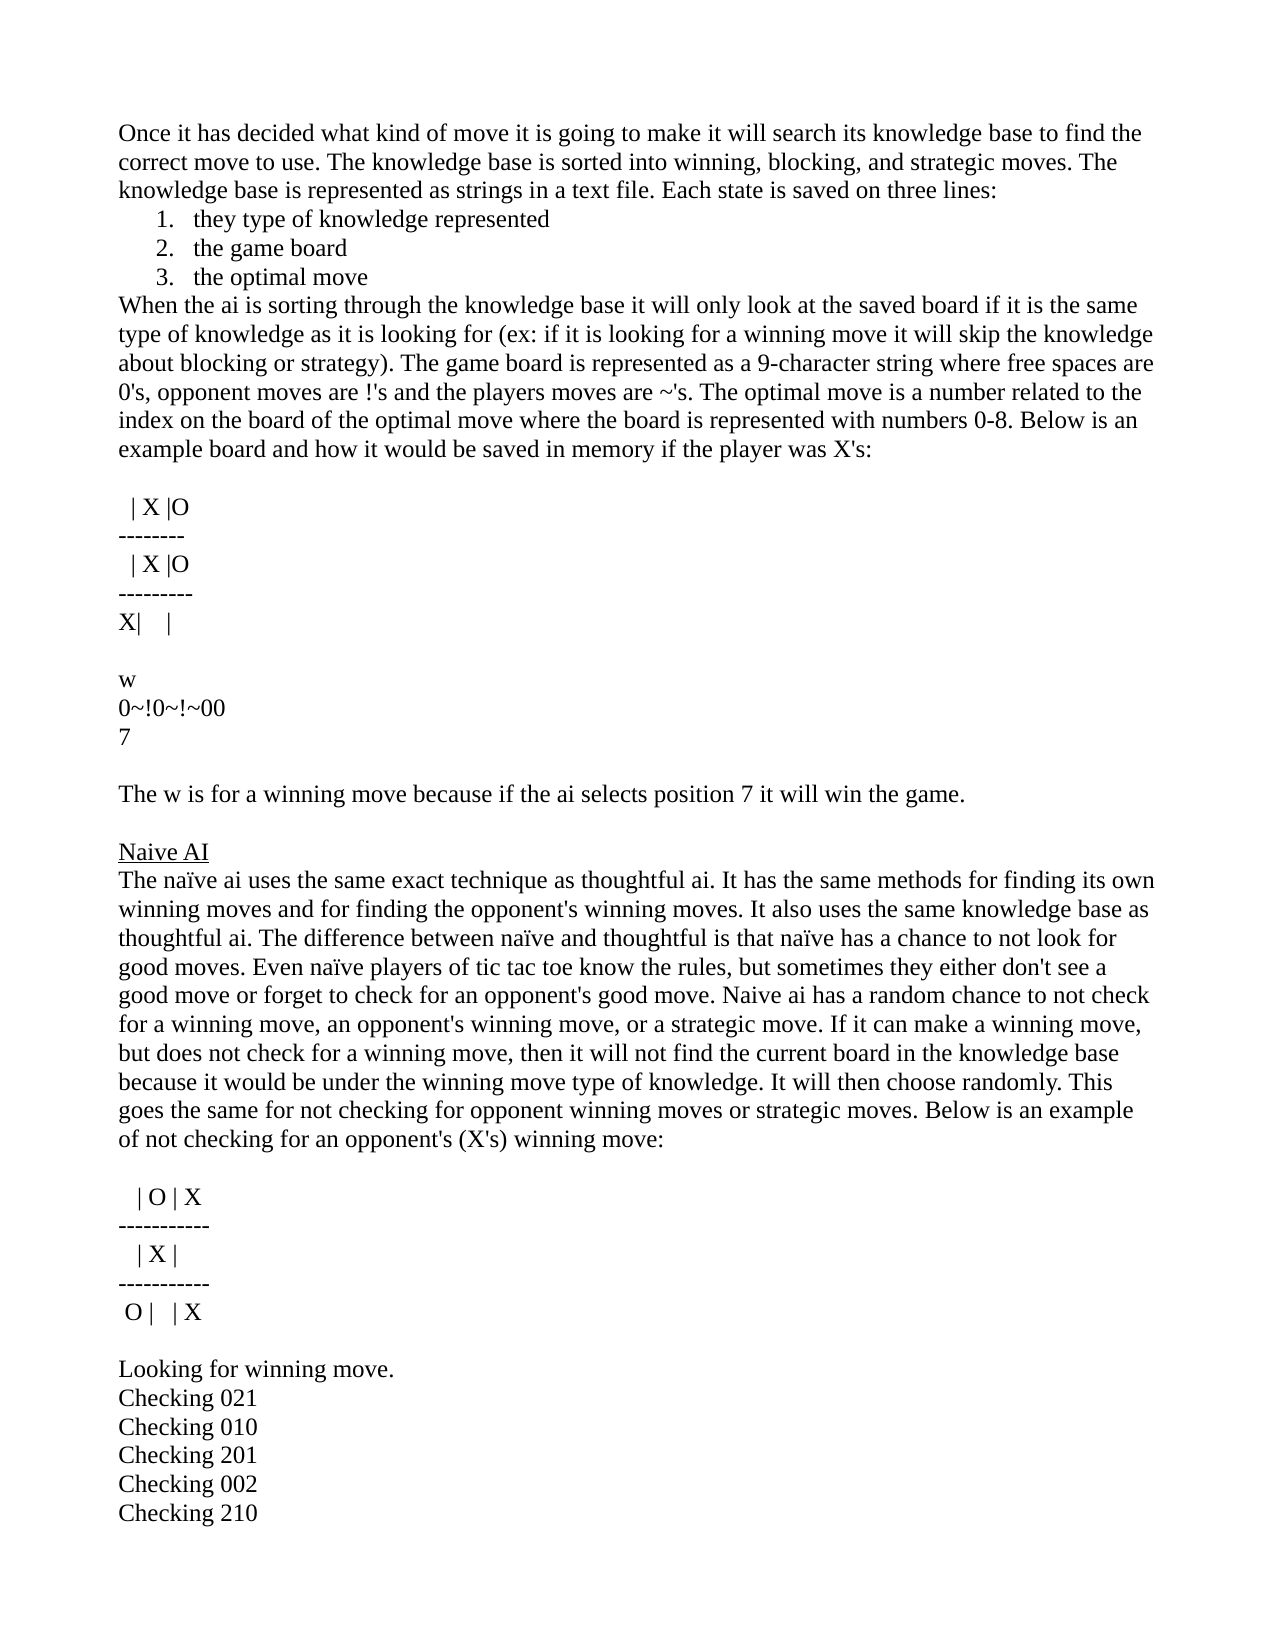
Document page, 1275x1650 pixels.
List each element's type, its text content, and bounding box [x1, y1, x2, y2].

text -------- [118, 521, 1157, 549]
text Once it has decided what kind of move it is going to make it will search its knowledge base to find the correct move to use. The knowledge base is sorted into winning, blocking, and strategic moves. The knowledge base is represented as strings in a text file. Each state is saved on three lines: [118, 118, 1157, 204]
list the game board [156, 233, 1157, 262]
text 7 [118, 722, 1157, 751]
text When the ai is sorting through the knowledge base it will only look at the saved board if it is the same type of knowledge as it is looking for (ex: if it is looking for a winning move it will skip the knowledge about blocking or strategy). The game board is represented as a 9-character string where free spaces are 0's, opponent moves are !'s and the players moves are ~'s. The optimal move is a number related to the index on the board of the optimal move where the board is represented with numbers 0-8. Below is an example board and how it would be saved in memory if the player was X's: [118, 291, 1157, 463]
text X| | [118, 607, 1157, 636]
list they type of knowledge represented [156, 204, 1157, 233]
text | X |O [118, 549, 1157, 578]
text | O | X ----------- | X | ----------- O | | X Looking for winning move. Checking 021 Checking 010 Checking 201 Checking 002 Checking 210 [118, 1182, 1157, 1527]
list the optimal move [156, 262, 1157, 291]
text 0~!0~!~00 [118, 693, 1157, 722]
text The w is for a winning move because if the ai selects position 7 it will win the game. [118, 779, 1157, 808]
text --------- [118, 578, 1157, 607]
text The naïve ai uses the same exact technique as thoughtful ai. It has the same methods for finding its own winning moves and for finding the opponent's winning moves. It also uses the same knowledge base as thoughtful ai. The difference between naïve and thoughtful is that naïve has a chance to not look for good moves. Even naïve players of tic tac toe know the rules, but sometimes they either don't see a good move or forget to check for an opponent's good move. Naive ai has a random chance to not check for a winning move, an opponent's winning move, or a strategic move. If it can make a winning move, but does not check for a winning move, then it will not find the current board in the knowledge base because it would be under the winning move type of knowledge. It will then choose randomly. This goes the same for not checking for opponent winning moves or strategic moves. Below is an example of not checking for an opponent's (X's) winning move: [118, 866, 1157, 1153]
text Naive AI [118, 837, 1157, 866]
text w [118, 664, 1157, 693]
text | X |O [118, 492, 1157, 521]
